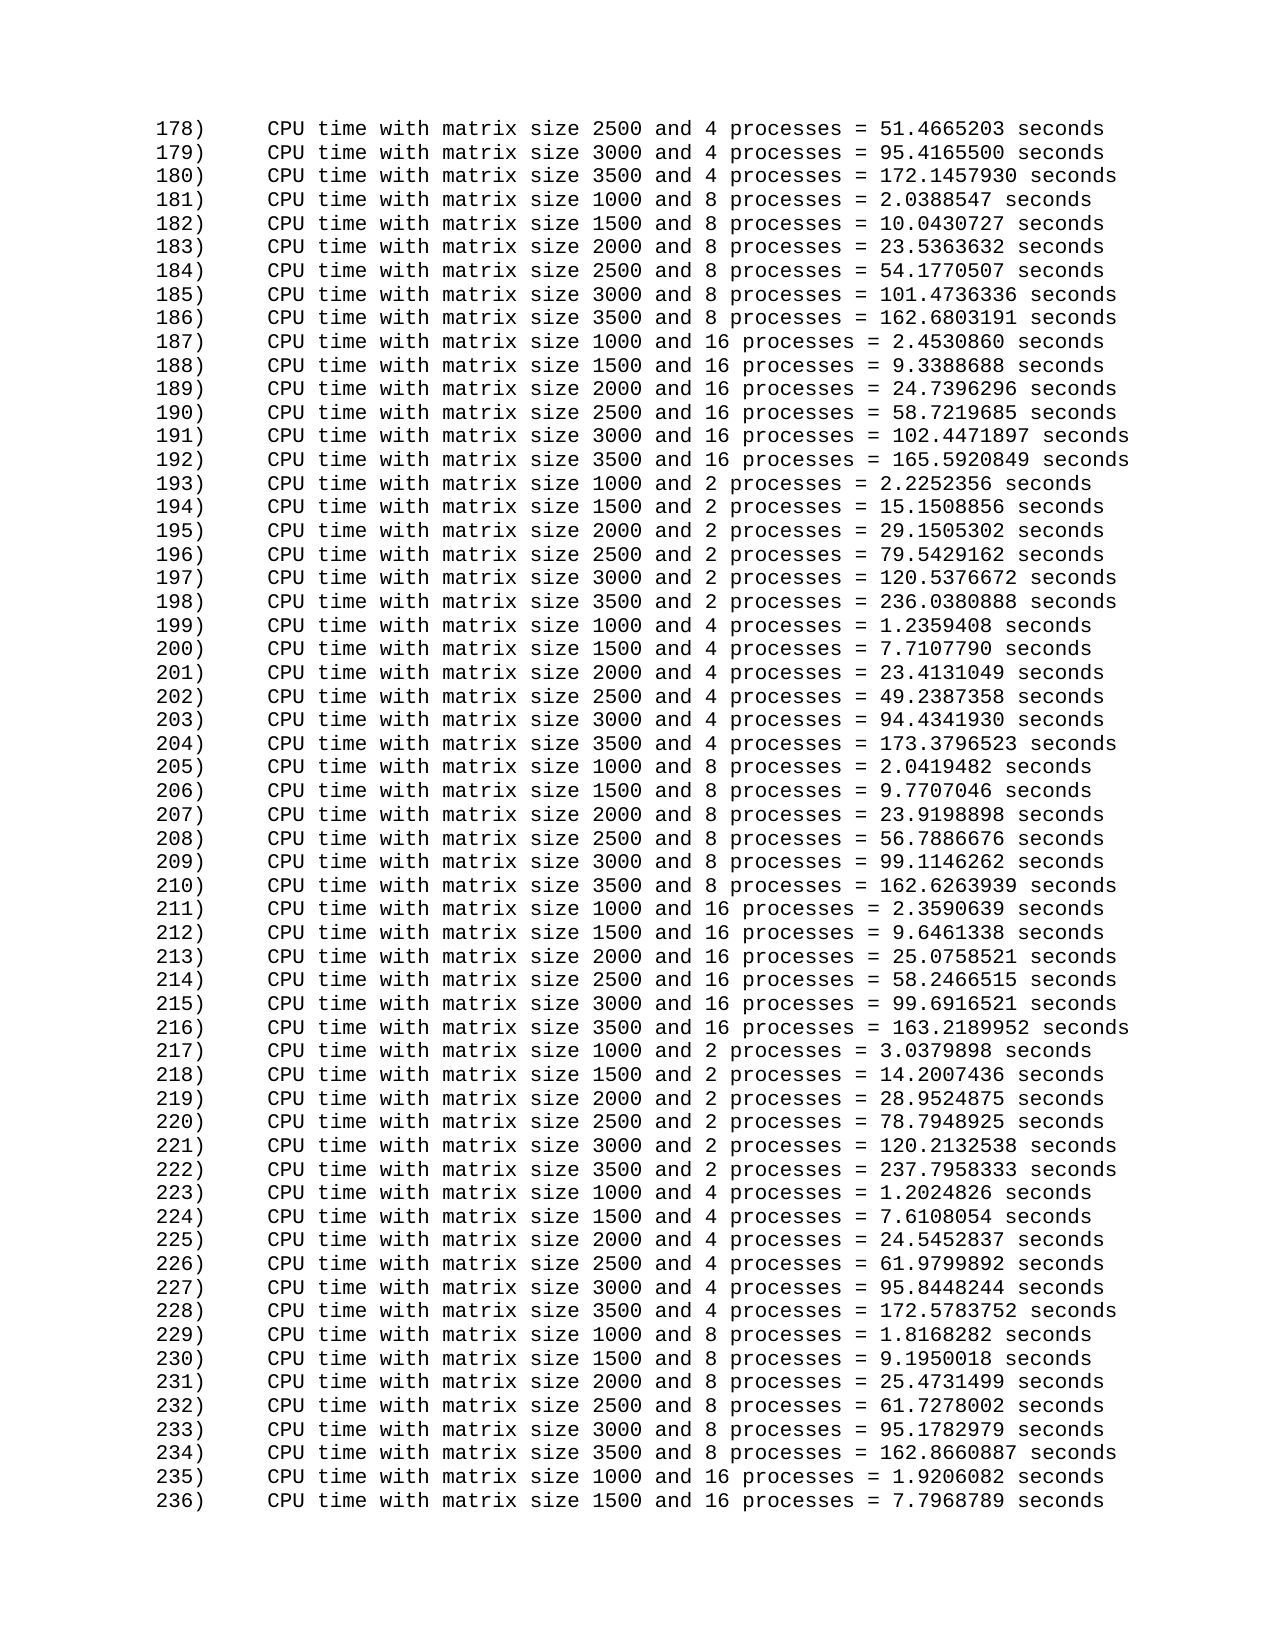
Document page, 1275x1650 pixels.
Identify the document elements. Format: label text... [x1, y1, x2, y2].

list CPU time with matrix size 3500 and 4 processes = 172.5783752 seconds [156, 1300, 1157, 1324]
list CPU time with matrix size 3500 and 2 processes = 237.7958333 seconds [156, 1158, 1157, 1182]
list CPU time with matrix size 2500 and 8 processes = 56.7886676 seconds [156, 827, 1157, 851]
list CPU time with matrix size 2000 and 8 processes = 23.5363632 seconds [156, 236, 1157, 260]
list CPU time with matrix size 1000 and 16 processes = 1.9206082 seconds [156, 1466, 1157, 1489]
list CPU time with matrix size 3000 and 4 processes = 95.8448244 seconds [156, 1277, 1157, 1300]
list CPU time with matrix size 1000 and 8 processes = 2.0388547 seconds [156, 189, 1157, 213]
list CPU time with matrix size 1000 and 16 processes = 2.4530860 seconds [156, 331, 1157, 354]
list CPU time with matrix size 1500 and 8 processes = 9.7707046 seconds [156, 780, 1157, 804]
list CPU time with matrix size 2500 and 8 processes = 61.7278002 seconds [156, 1395, 1157, 1419]
list CPU time with matrix size 1000 and 8 processes = 1.8168282 seconds [156, 1324, 1157, 1348]
list CPU time with matrix size 1500 and 4 processes = 7.7107790 seconds [156, 638, 1157, 662]
list CPU time with matrix size 1500 and 2 processes = 15.1508856 seconds [156, 496, 1157, 520]
list CPU time with matrix size 3500 and 8 processes = 162.6803191 seconds [156, 307, 1157, 331]
list CPU time with matrix size 1000 and 16 processes = 2.3590639 seconds [156, 898, 1157, 922]
list CPU time with matrix size 3500 and 8 processes = 162.6263939 seconds [156, 875, 1157, 898]
list CPU time with matrix size 1500 and 16 processes = 7.7968789 seconds [156, 1489, 1157, 1513]
list CPU time with matrix size 1000 and 2 processes = 2.2252356 seconds [156, 473, 1157, 496]
list CPU time with matrix size 1000 and 2 processes = 3.0379898 seconds [156, 1040, 1157, 1064]
list CPU time with matrix size 3500 and 4 processes = 173.3796523 seconds [156, 733, 1157, 757]
list CPU time with matrix size 2500 and 4 processes = 51.4665203 seconds [156, 118, 1157, 142]
list CPU time with matrix size 2500 and 2 processes = 79.5429162 seconds [156, 544, 1157, 567]
list CPU time with matrix size 2500 and 16 processes = 58.2466515 seconds [156, 969, 1157, 993]
list CPU time with matrix size 2500 and 4 processes = 49.2387358 seconds [156, 686, 1157, 709]
list CPU time with matrix size 3000 and 16 processes = 99.6916521 seconds [156, 993, 1157, 1017]
list CPU time with matrix size 1500 and 2 processes = 14.2007436 seconds [156, 1064, 1157, 1088]
list CPU time with matrix size 3000 and 2 processes = 120.5376672 seconds [156, 567, 1157, 591]
list CPU time with matrix size 2000 and 16 processes = 25.0758521 seconds [156, 946, 1157, 969]
list CPU time with matrix size 3000 and 8 processes = 95.1782979 seconds [156, 1419, 1157, 1442]
list CPU time with matrix size 2000 and 16 processes = 24.7396296 seconds [156, 378, 1157, 402]
list CPU time with matrix size 2500 and 8 processes = 54.1770507 seconds [156, 260, 1157, 284]
list CPU time with matrix size 3000 and 4 processes = 94.4341930 seconds [156, 709, 1157, 733]
list CPU time with matrix size 3000 and 8 processes = 99.1146262 seconds [156, 851, 1157, 875]
list CPU time with matrix size 2500 and 16 processes = 58.7219685 seconds [156, 402, 1157, 426]
list CPU time with matrix size 2000 and 8 processes = 25.4731499 seconds [156, 1371, 1157, 1395]
list CPU time with matrix size 1000 and 8 processes = 2.0419482 seconds [156, 757, 1157, 780]
list CPU time with matrix size 1000 and 4 processes = 1.2359408 seconds [156, 615, 1157, 638]
list CPU time with matrix size 3000 and 4 processes = 95.4165500 seconds [156, 142, 1157, 165]
list CPU time with matrix size 3500 and 4 processes = 172.1457930 seconds [156, 165, 1157, 189]
list CPU time with matrix size 1500 and 8 processes = 10.0430727 seconds [156, 213, 1157, 236]
list CPU time with matrix size 2000 and 8 processes = 23.9198898 seconds [156, 804, 1157, 827]
list CPU time with matrix size 2000 and 4 processes = 23.4131049 seconds [156, 662, 1157, 686]
list CPU time with matrix size 1000 and 4 processes = 1.2024826 seconds [156, 1182, 1157, 1206]
list CPU time with matrix size 3500 and 16 processes = 165.5920849 seconds [156, 449, 1157, 473]
list CPU time with matrix size 2000 and 2 processes = 28.9524875 seconds [156, 1088, 1157, 1111]
list CPU time with matrix size 1500 and 16 processes = 9.3388688 seconds [156, 354, 1157, 378]
list CPU time with matrix size 1500 and 4 processes = 7.6108054 seconds [156, 1206, 1157, 1229]
list CPU time with matrix size 2500 and 4 processes = 61.9799892 seconds [156, 1253, 1157, 1277]
list CPU time with matrix size 3000 and 16 processes = 102.4471897 seconds [156, 426, 1157, 449]
list CPU time with matrix size 3000 and 8 processes = 101.4736336 seconds [156, 284, 1157, 307]
list CPU time with matrix size 2000 and 2 processes = 29.1505302 seconds [156, 520, 1157, 544]
list CPU time with matrix size 3000 and 2 processes = 120.2132538 seconds [156, 1135, 1157, 1158]
list CPU time with matrix size 3500 and 2 processes = 236.0380888 seconds [156, 591, 1157, 615]
list CPU time with matrix size 3500 and 16 processes = 163.2189952 seconds [156, 1017, 1157, 1040]
list CPU time with matrix size 2000 and 4 processes = 24.5452837 seconds [156, 1229, 1157, 1253]
list CPU time with matrix size 3500 and 8 processes = 162.8660887 seconds [156, 1442, 1157, 1466]
list CPU time with matrix size 2500 and 2 processes = 78.7948925 seconds [156, 1111, 1157, 1135]
list CPU time with matrix size 1500 and 16 processes = 9.6461338 seconds [156, 922, 1157, 946]
list CPU time with matrix size 1500 and 8 processes = 9.1950018 seconds [156, 1348, 1157, 1371]
